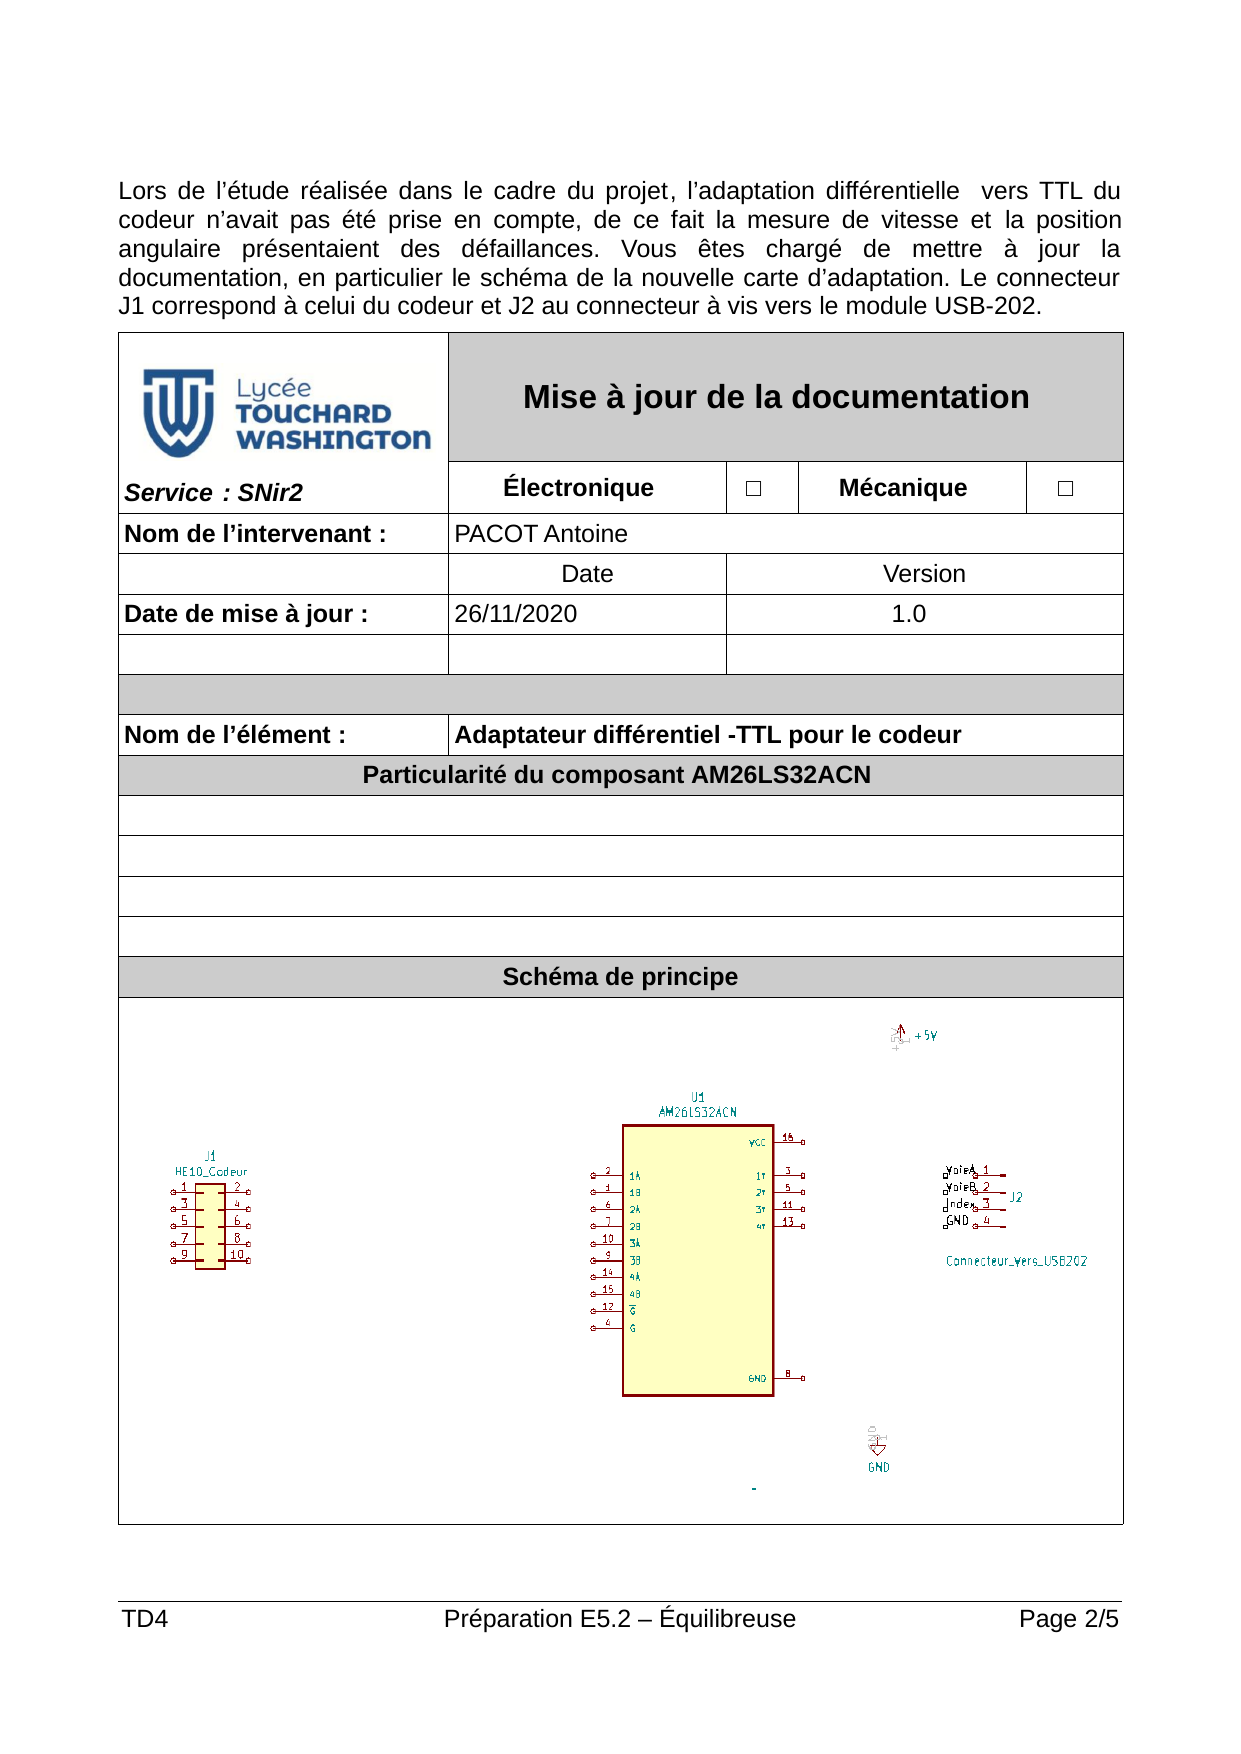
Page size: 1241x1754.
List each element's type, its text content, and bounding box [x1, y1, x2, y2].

picture [126, 1012, 1120, 1490]
table_cell PACOT Antoine [449, 514, 1123, 553]
table_cell Date de mise à jour : [119, 595, 448, 634]
table_cell Électronique [449, 462, 726, 513]
table_cell □ [727, 462, 798, 513]
table_cell [119, 554, 448, 593]
table_header Mise à jour de la documentation [449, 333, 1123, 461]
table_cell Nom de l’intervenant : [119, 514, 448, 553]
table_cell [727, 635, 1123, 674]
table_cell 1.0 [727, 595, 1123, 634]
table_header Service : SNir2 [119, 333, 448, 513]
table_cell [449, 635, 726, 674]
table_cell [119, 635, 448, 674]
table_cell [119, 917, 1123, 956]
table_cell Mécanique [799, 462, 1026, 513]
picture [138, 363, 437, 461]
table_cell [119, 675, 1123, 714]
table_cell □ [1027, 462, 1123, 513]
table_cell [119, 998, 1123, 1524]
table_cell [119, 796, 1123, 835]
table_cell [119, 836, 1123, 876]
table_cell [119, 877, 1123, 916]
table_cell Schéma de principe [119, 957, 1123, 997]
table_cell Adaptateur différentiel -TTL pour le codeur [449, 715, 1123, 755]
text Lors de l’étude réalisée dans le cadre du projet, l’adaptation différentielle vers TTL du codeur n’avait pas été prise en compte, de ce fait la mesure de vitesse et la position angulaire présentaient des défaillances. Vous êtes chargé de mettre à jour la documentation, en particulier le schéma de la nouvelle carte d’adaptation. Le connecteur J1 correspond à celui du codeur et J2 au connecteur à vis vers le module USB-202. [118, 176, 1122, 320]
table_cell Nom de l’élément : [119, 715, 448, 755]
table_cell 26/11/2020 [449, 595, 726, 634]
table_cell Date [449, 554, 726, 593]
table_cell Version [727, 554, 1123, 593]
table_cell Particularité du composant AM26LS32ACN [119, 756, 1123, 795]
